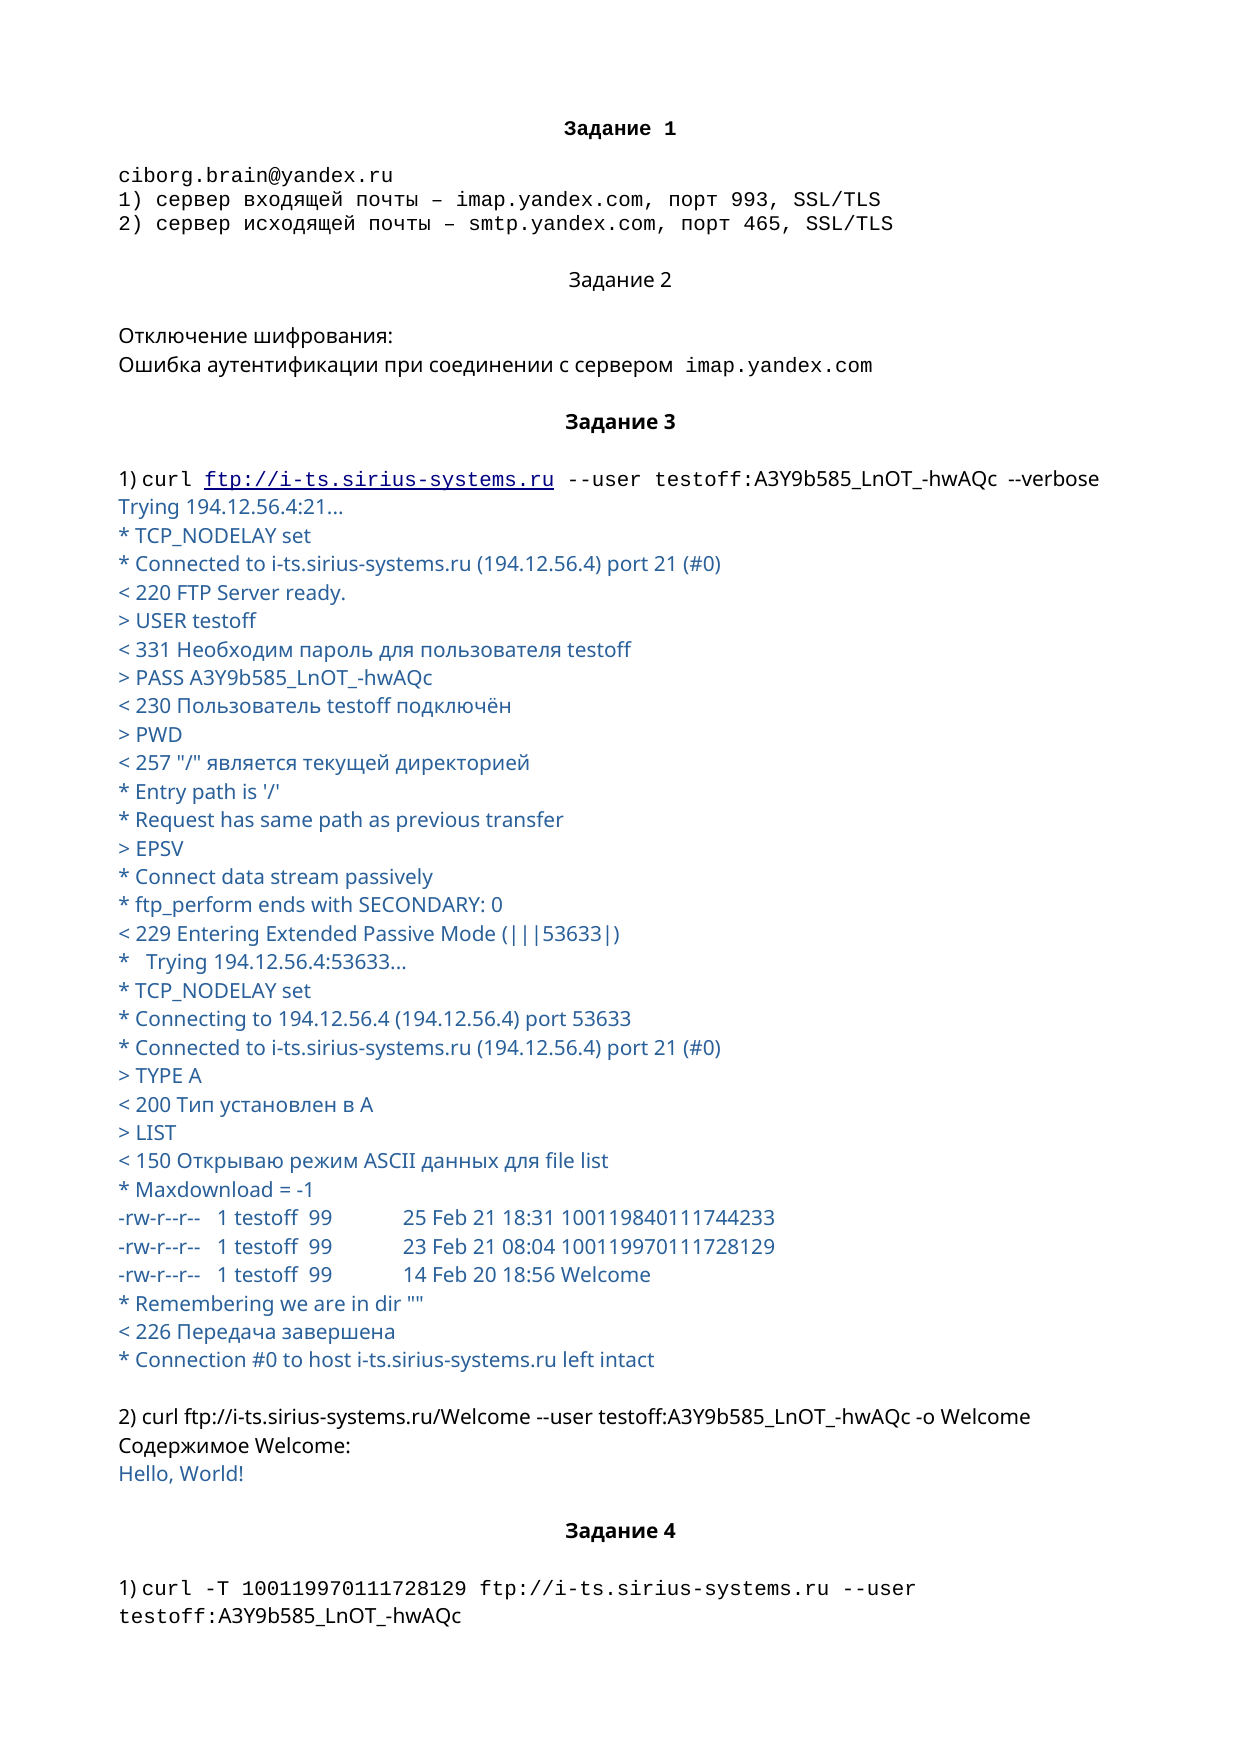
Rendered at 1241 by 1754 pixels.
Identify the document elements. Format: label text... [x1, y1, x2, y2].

text * Connected to i-ts.sirius-systems.ru (194.12.56.4) port 21 (#0) [118, 549, 1122, 578]
text * Maxdownload = -1 [118, 1175, 1122, 1203]
text < 230 Пользователь testoff подключён [118, 692, 1122, 720]
text Trying 194.12.56.4:21... [118, 492, 1122, 521]
text * Remembering we are in dir "" [118, 1289, 1122, 1317]
text Содержимое Welcome: [118, 1431, 1122, 1459]
text -rw-r--r-- 1 testoff 99 14 Feb 20 18:56 Welcome [118, 1260, 1122, 1289]
text 2) сервер исходящей почты – smtp.yandex.com, порт 465, SSL/TLS [118, 213, 1122, 236]
text * Connected to i-ts.sirius-systems.ru (194.12.56.4) port 21 (#0) [118, 1033, 1122, 1061]
text < 220 FTP Server ready. [118, 578, 1122, 606]
text > USER testoff [118, 606, 1122, 635]
text Задание 2 [118, 265, 1122, 293]
text * Request has same path as previous transfer [118, 805, 1122, 834]
text > TYPE A [118, 1061, 1122, 1090]
text * Entry path is '/' [118, 777, 1122, 805]
text > PWD [118, 720, 1122, 748]
text * Connecting to 194.12.56.4 (194.12.56.4) port 53633 [118, 1004, 1122, 1033]
text Задание 4 [118, 1516, 1122, 1545]
text * ftp_perform ends with SECONDARY: 0 [118, 891, 1122, 919]
text * Trying 194.12.56.4:53633... [118, 947, 1122, 976]
text -rw-r--r-- 1 testoff 99 25 Feb 21 18:31 100119840111744233 [118, 1203, 1122, 1232]
text * Connection #0 to host i-ts.sirius-systems.ru left intact [118, 1346, 1122, 1374]
text * TCP_NODELAY set [118, 521, 1122, 549]
text * TCP_NODELAY set [118, 976, 1122, 1004]
text Hello, World! [118, 1459, 1122, 1488]
text Задание 1 [118, 118, 1122, 142]
text Ошибка аутентификации при соединении с сервером imap.yandex.com [118, 350, 1122, 379]
text < 200 Тип установлен в A [118, 1090, 1122, 1118]
text 1) curl ftp://i-ts.sirius-systems.ru --user testoff:A3Y9b585_LnOT_-hwAQc --verbose [118, 464, 1122, 492]
text < 257 "/" является текущей директорией [118, 748, 1122, 777]
text 1) сервер входящей почты – imap.yandex.com, порт 993, SSL/TLS [118, 189, 1122, 213]
text ciborg.brain@yandex.ru [118, 165, 1122, 189]
text < 229 Entering Extended Passive Mode (|||53633|) [118, 919, 1122, 947]
text Отключение шифрования: [118, 322, 1122, 350]
text > EPSV [118, 834, 1122, 862]
text < 150 Открываю режим ASCII данных для file list [118, 1147, 1122, 1175]
text * Connect data stream passively [118, 862, 1122, 891]
text Задание 3 [118, 407, 1122, 436]
text 2) curl ftp://i-ts.sirius-systems.ru/Welcome --user testoff:A3Y9b585_LnOT_-hwAQc -o Welcome [118, 1402, 1122, 1431]
text -rw-r--r-- 1 testoff 99 23 Feb 21 08:04 100119970111728129 [118, 1232, 1122, 1260]
text 1) curl -T 100119970111728129 ftp://i-ts.sirius-systems.ru --user testoff:A3Y9b585_LnOT_-hwAQc [118, 1573, 1122, 1630]
text < 331 Необходим пароль для пользователя testoff [118, 635, 1122, 663]
text < 226 Передача завершена [118, 1317, 1122, 1346]
text > LIST [118, 1118, 1122, 1147]
text > PASS A3Y9b585_LnOT_-hwAQc [118, 663, 1122, 692]
